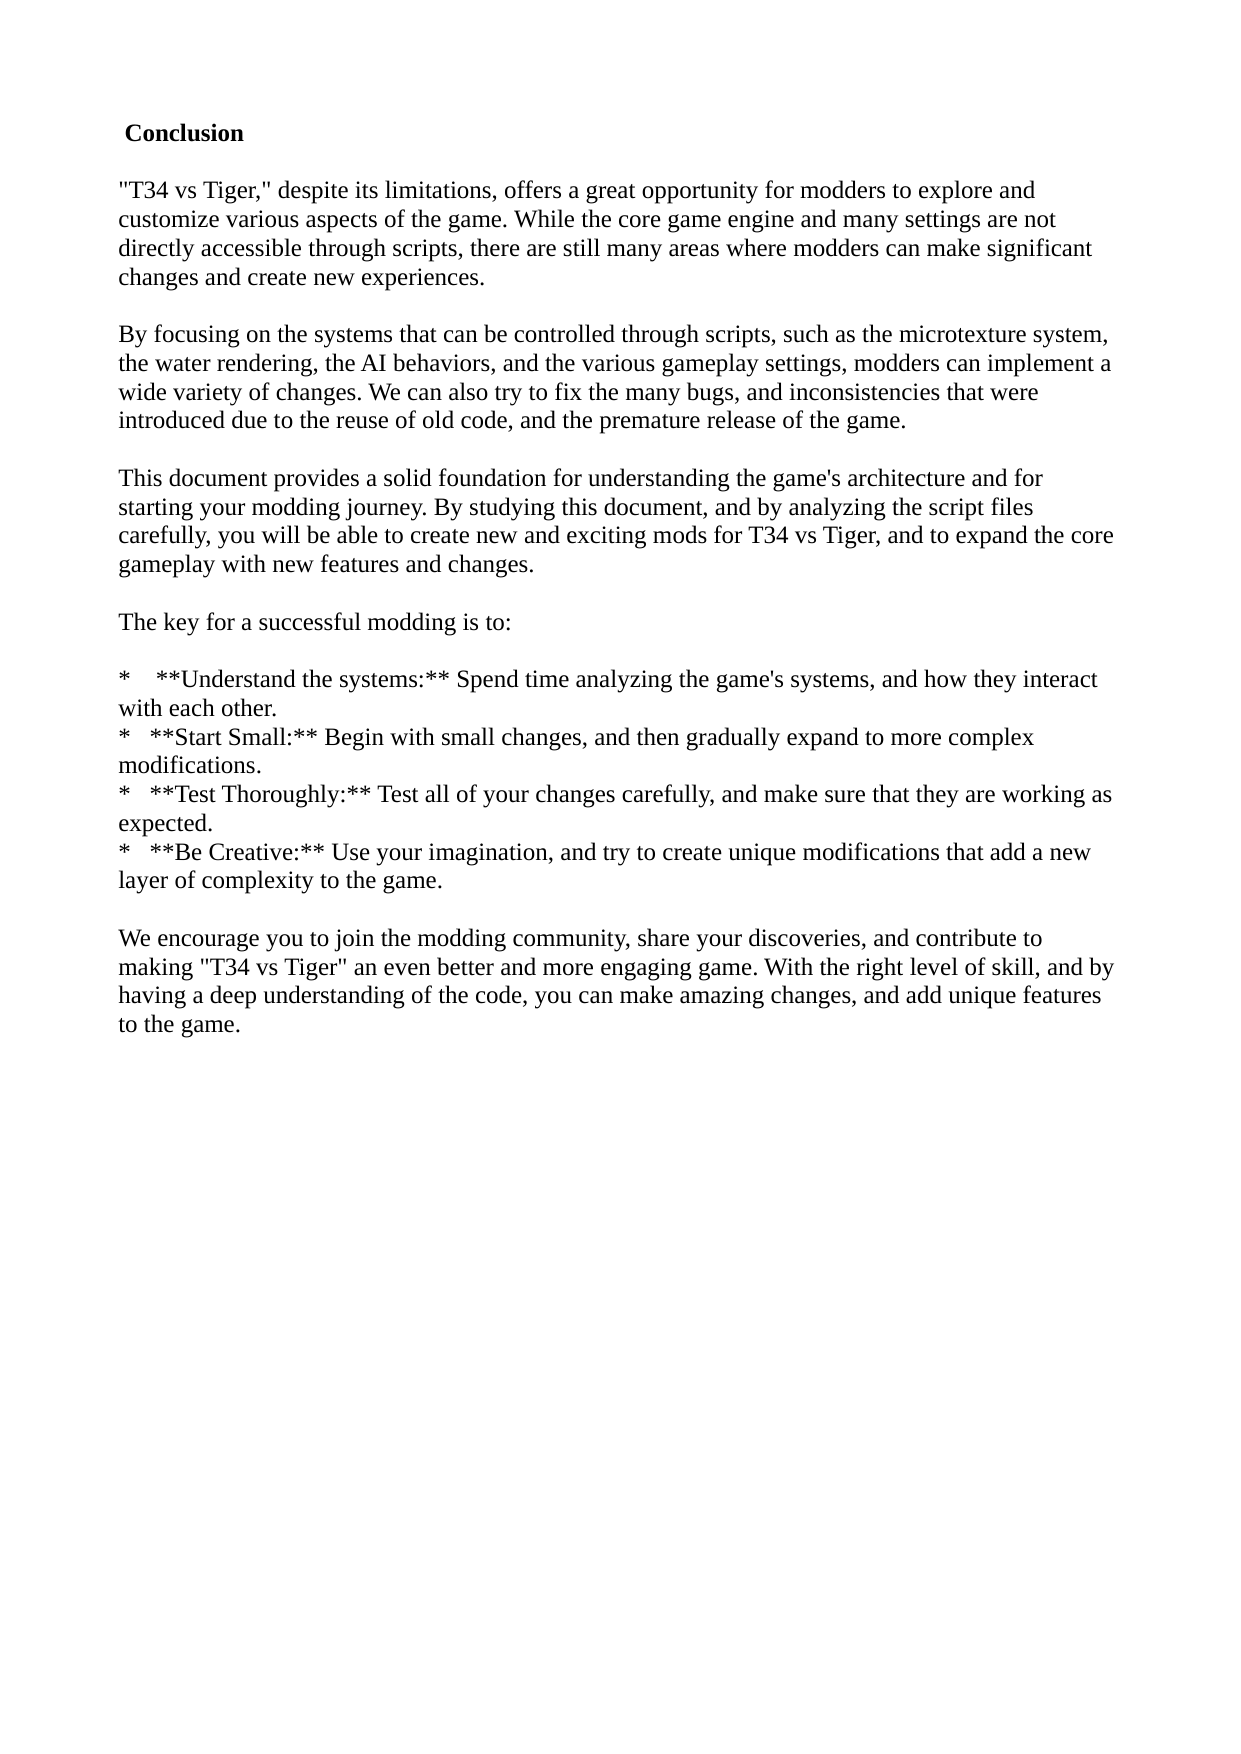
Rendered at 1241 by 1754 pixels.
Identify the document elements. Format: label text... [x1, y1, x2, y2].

text "T34 vs Tiger," despite its limitations, offers a great opportunity for modders to explore and customize various aspects of the game. While the core game engine and many settings are not directly accessible through scripts, there are still many areas where modders can make significant changes and create new experiences. [118, 176, 1122, 291]
text By focusing on the systems that can be controlled through scripts, such as the microtexture system, the water rendering, the AI behaviors, and the various gameplay settings, modders can implement a wide variety of changes. We can also try to fix the many bugs, and inconsistencies that were introduced due to the reuse of old code, and the premature release of the game. [118, 319, 1122, 434]
text * **Be Creative:** Use your imagination, and try to create unique modifications that add a new layer of complexity to the game. [118, 837, 1122, 894]
text We encourage you to join the modding community, share your discoveries, and contribute to making "T34 vs Tiger" an even better and more engaging game. With the right level of skill, and by having a deep understanding of the code, you can make amazing changes, and add unique features to the game. [118, 923, 1122, 1038]
text * **Test Thoroughly:** Test all of your changes carefully, and make sure that they are working as expected. [118, 779, 1122, 837]
text This document provides a solid foundation for understanding the game's architecture and for starting your modding journey. By studying this document, and by analyzing the script files carefully, you will be able to create new and exciting mods for T34 vs Tiger, and to expand the core gameplay with new features and changes. [118, 463, 1122, 578]
text * **Understand the systems:** Spend time analyzing the game's systems, and how they interact with each other. [118, 664, 1122, 722]
text Conclusion [118, 118, 1122, 147]
text * **Start Small:** Begin with small changes, and then gradually expand to more complex modifications. [118, 722, 1122, 779]
text The key for a successful modding is to: [118, 607, 1122, 636]
